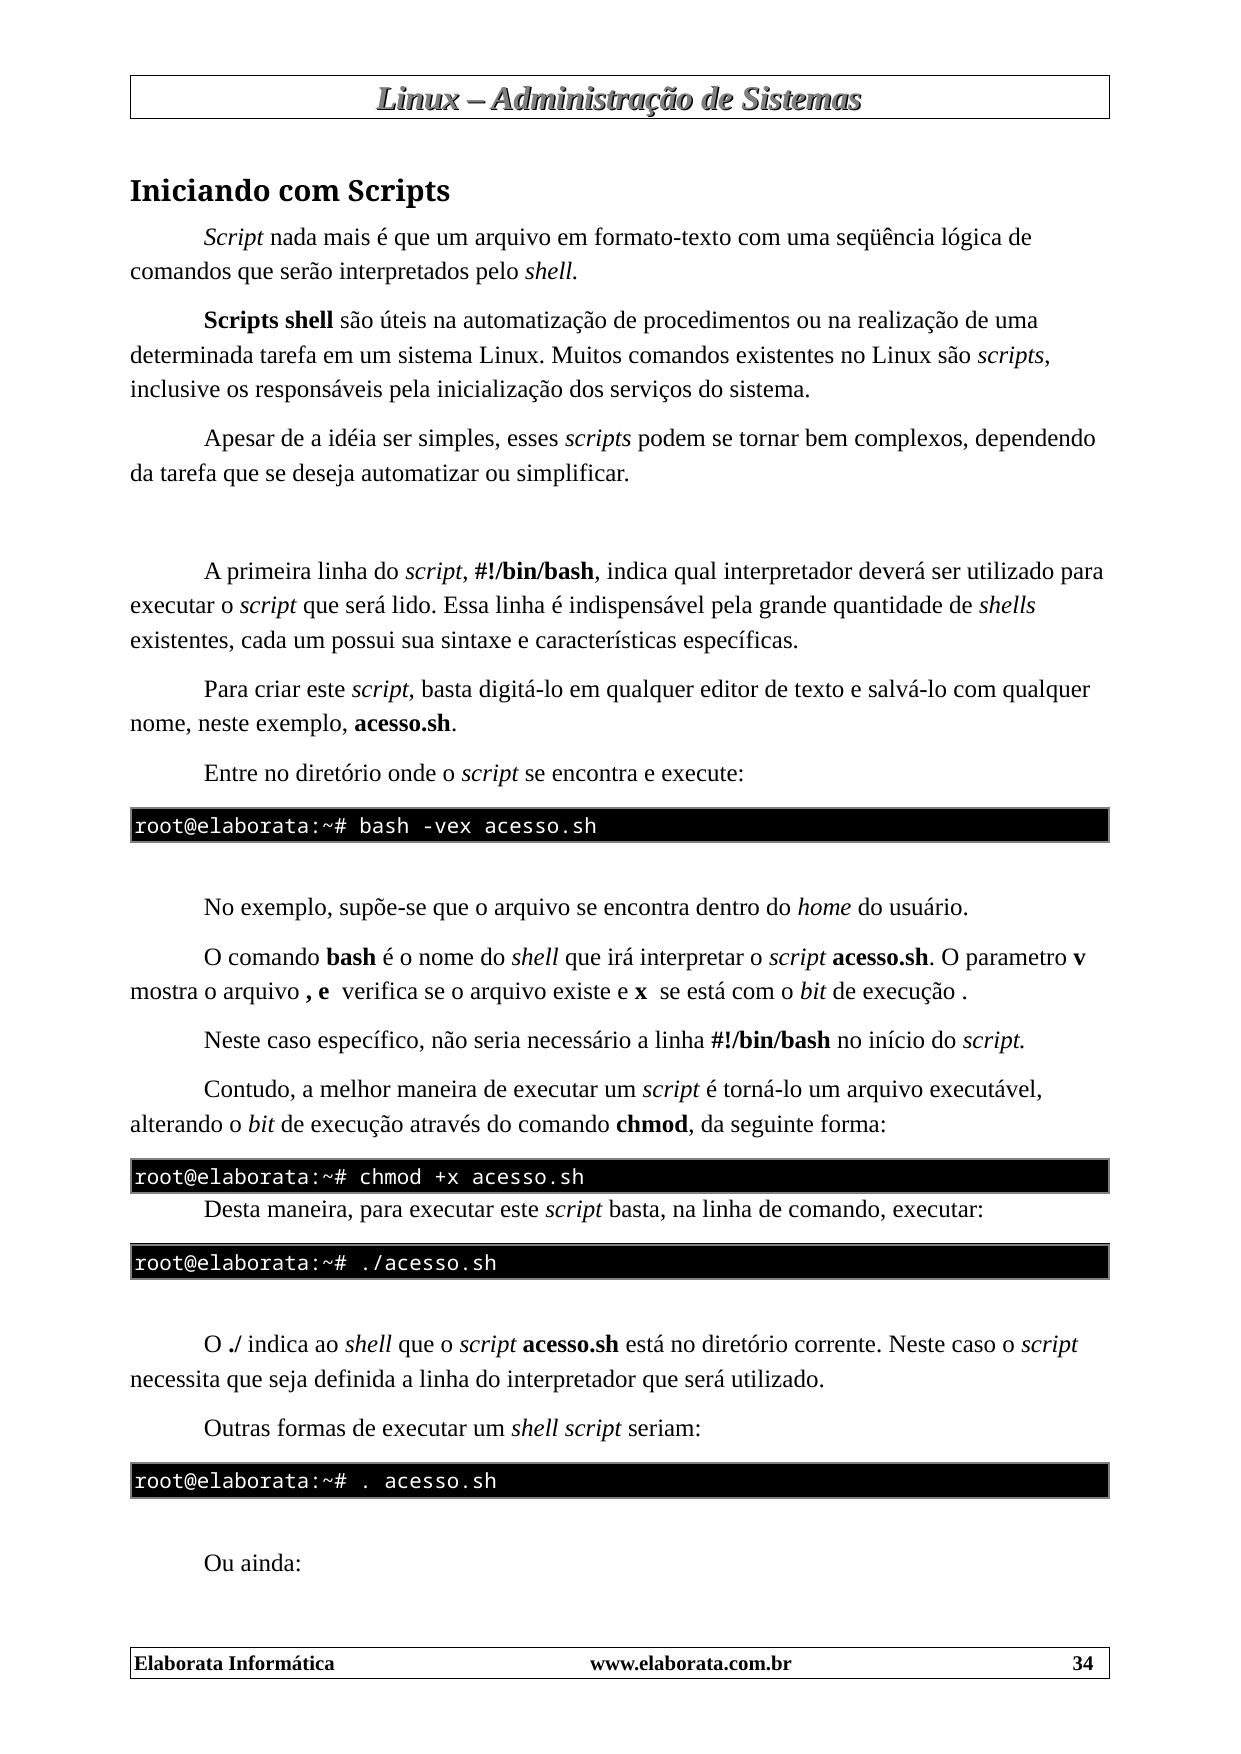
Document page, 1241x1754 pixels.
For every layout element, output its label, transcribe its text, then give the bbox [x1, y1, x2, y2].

text Contudo, a melhor maneira de executar um script é torná-lo um arquivo executável, alterando o bit de execução através do comando chmod, da seguinte forma: [130, 1074, 1110, 1137]
text Ou ainda: [130, 1548, 1110, 1577]
subtitle Iniciando com Scripts [130, 170, 1110, 209]
text root@elaborata:~# chmod +x acesso.sh [132, 1160, 1108, 1192]
text Apesar de a idéia ser simples, esses scripts podem se tornar bem complexos, dependendo da tarefa que se deseja automatizar ou simplificar. [130, 423, 1110, 487]
text Desta maneira, para executar este script basta, na linha de comando, executar: [130, 1194, 1110, 1223]
text Outras formas de executar um shell script seriam: [130, 1413, 1110, 1442]
text A primeira linha do script, #!/bin/bash, indica qual interpretador deverá ser utilizado para executar o script que será lido. Essa linha é indispensável pela grande quantidade de shells existentes, cada um possui sua sintaxe e características específicas. [130, 556, 1110, 654]
text Neste caso específico, não seria necessário a linha #!/bin/bash no início do script. [130, 1025, 1110, 1054]
text No exemplo, supõe-se que o arquivo se encontra dentro do home do usuário. [130, 892, 1110, 921]
text Script nada mais é que um arquivo em formato-texto com uma seqüência lógica de comandos que serão interpretados pelo shell. [130, 222, 1110, 285]
text O comando bash é o nome do shell que irá interpretar o script acesso.sh. O parametro v mostra o arquivo , e verifica se o arquivo existe e x se está com o bit de execução . [130, 942, 1110, 1005]
text root@elaborata:~# bash -vex acesso.sh [132, 809, 1108, 841]
text root@elaborata:~# . acesso.sh [132, 1464, 1108, 1497]
text Entre no diretório onde o script se encontra e execute: [130, 758, 1110, 786]
text root@elaborata:~# ./acesso.sh [132, 1246, 1108, 1278]
text Scripts shell são úteis na automatização de procedimentos ou na realização de uma determinada tarefa em um sistema Linux. Muitos comandos existentes no Linux são scripts, inclusive os responsáveis pela inicialização dos serviços do sistema. [130, 305, 1110, 403]
text O ./ indica ao shell que o script acesso.sh está no diretório corrente. Neste caso o script necessita que seja definida a linha do interpretador que será utilizado. [130, 1329, 1110, 1393]
text Para criar este script, basta digitá-lo em qualquer editor de texto e salvá-lo com qualquer nome, neste exemplo, acesso.sh. [130, 674, 1110, 737]
